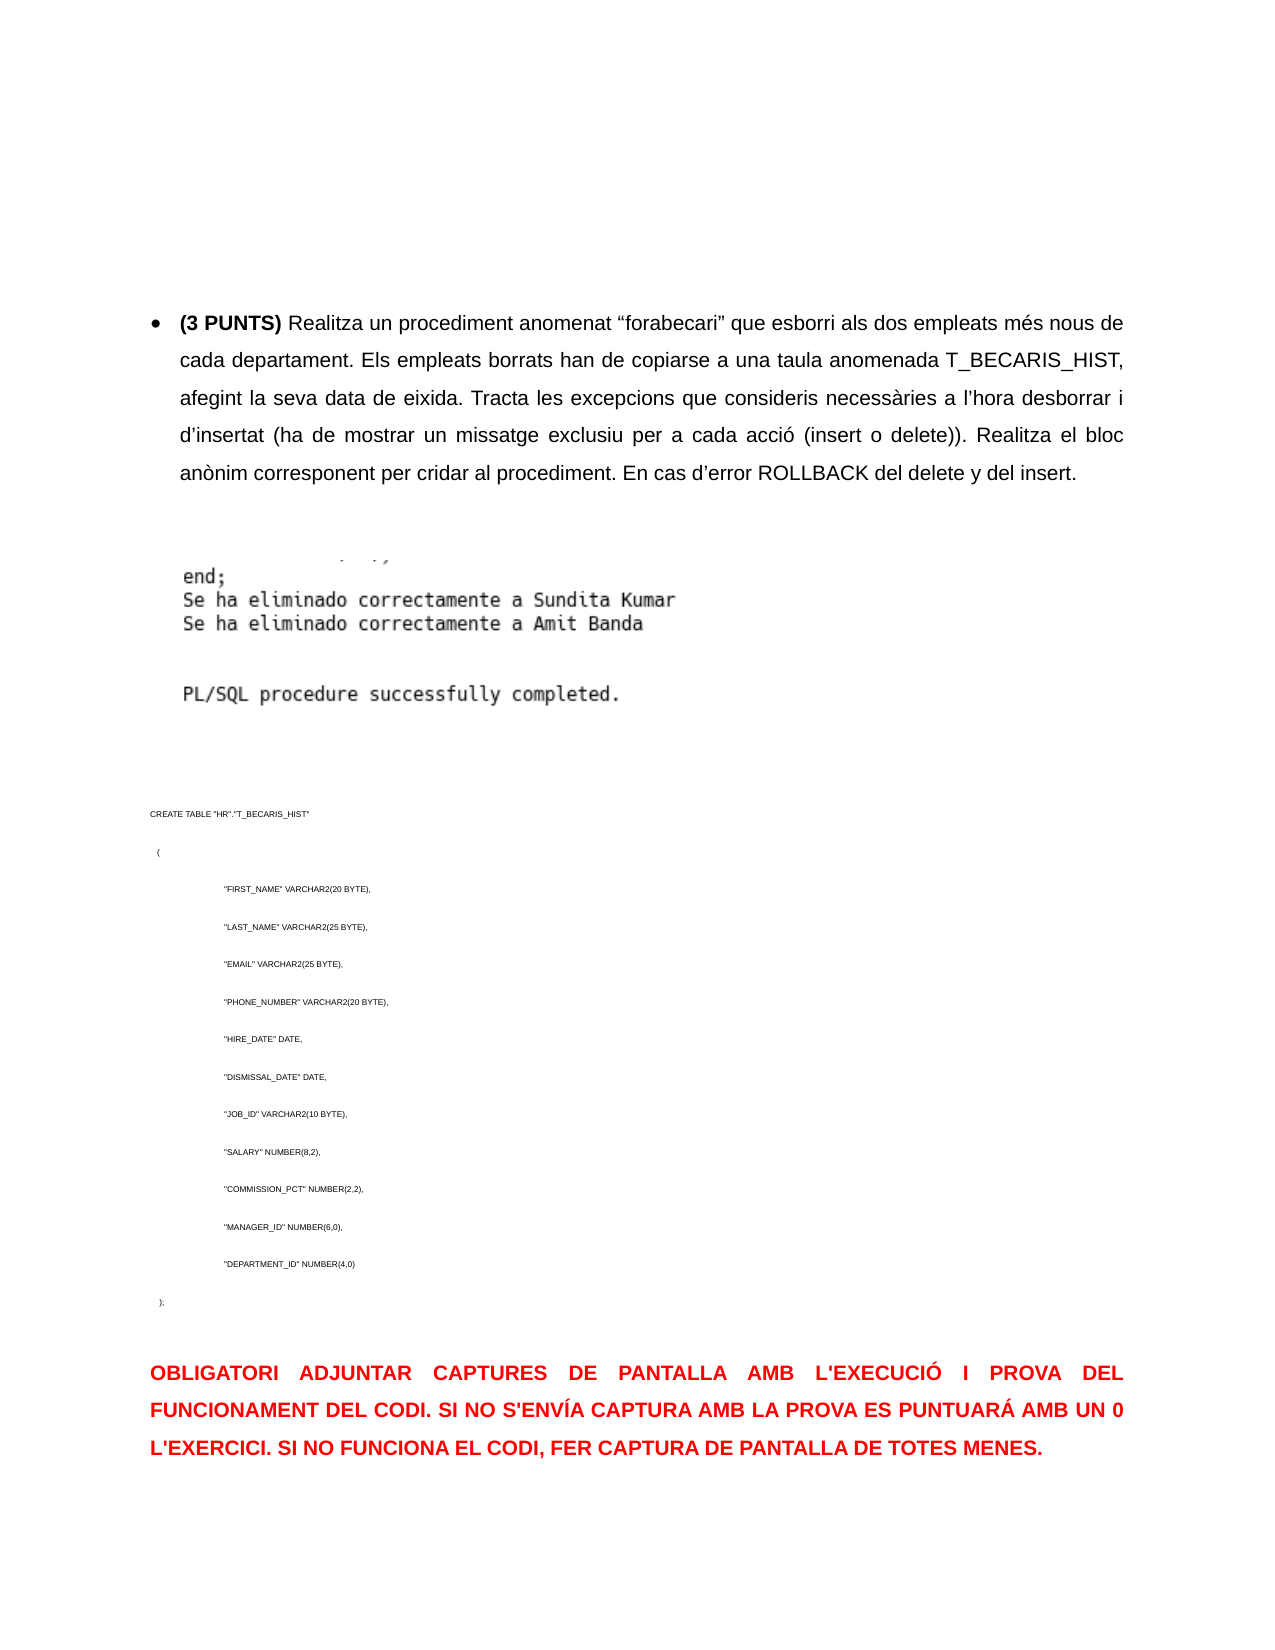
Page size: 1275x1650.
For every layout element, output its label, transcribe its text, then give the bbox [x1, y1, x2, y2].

text "DISMISSAL_DATE" DATE, [150, 1050, 1125, 1087]
text "HIRE_DATE" DATE, [150, 1012, 1125, 1050]
text "EMAIL" VARCHAR2(25 BYTE), [150, 937, 1125, 975]
text ); [150, 1275, 1125, 1312]
text "LAST_NAME" VARCHAR2(25 BYTE), [150, 900, 1125, 937]
text "COMMISSION_PCT" NUMBER(2,2), [150, 1162, 1125, 1200]
text "MANAGER_ID" NUMBER(6,0), [150, 1200, 1125, 1237]
text "SALARY" NUMBER(8,2), [150, 1125, 1125, 1162]
text OBLIGATORI ADJUNTAR CAPTURES DE PANTALLA AMB L'EXECUCIÓ I PROVA DEL FUNCIONAMENT DEL CODI. SI NO S'ENVÍA CAPTURA AMB LA PROVA ES PUNTUARÁ AMB UN 0 L'EXERCICI. SI NO FUNCIONA EL CODI, FER CAPTURA DE PANTALLA DE TOTES MENES. [150, 1350, 1125, 1462]
text "JOB_ID" VARCHAR2(10 BYTE), [150, 1087, 1125, 1125]
text "PHONE_NUMBER" VARCHAR2(20 BYTE), [150, 975, 1125, 1012]
text "DEPARTMENT_ID" NUMBER(4,0) [150, 1237, 1125, 1275]
text CREATE TABLE "HR"."T_BECARIS_HIST" [150, 787, 1125, 825]
list (3 PUNTS) Realitza un procediment anomenat “forabecari” que esborri als dos empleats més nous de cada departament. Els empleats borrats han de copiarse a una taula anomenada T_BECARIS_HIST, afegint la seva data de eixida. Tracta les excepcions que consideris necessàries a l’hora desborrar i d’insertat (ha de mostrar un missatge exclusiu per a cada acció (insert o delete)). Realitza el bloc anònim corresponent per cridar al procediment. En cas d’error ROLLBACK del delete y del insert. [150, 300, 1125, 487]
text "FIRST_NAME" VARCHAR2(20 BYTE), [150, 862, 1125, 900]
picture [183, 560, 731, 720]
text ( [150, 825, 1125, 862]
